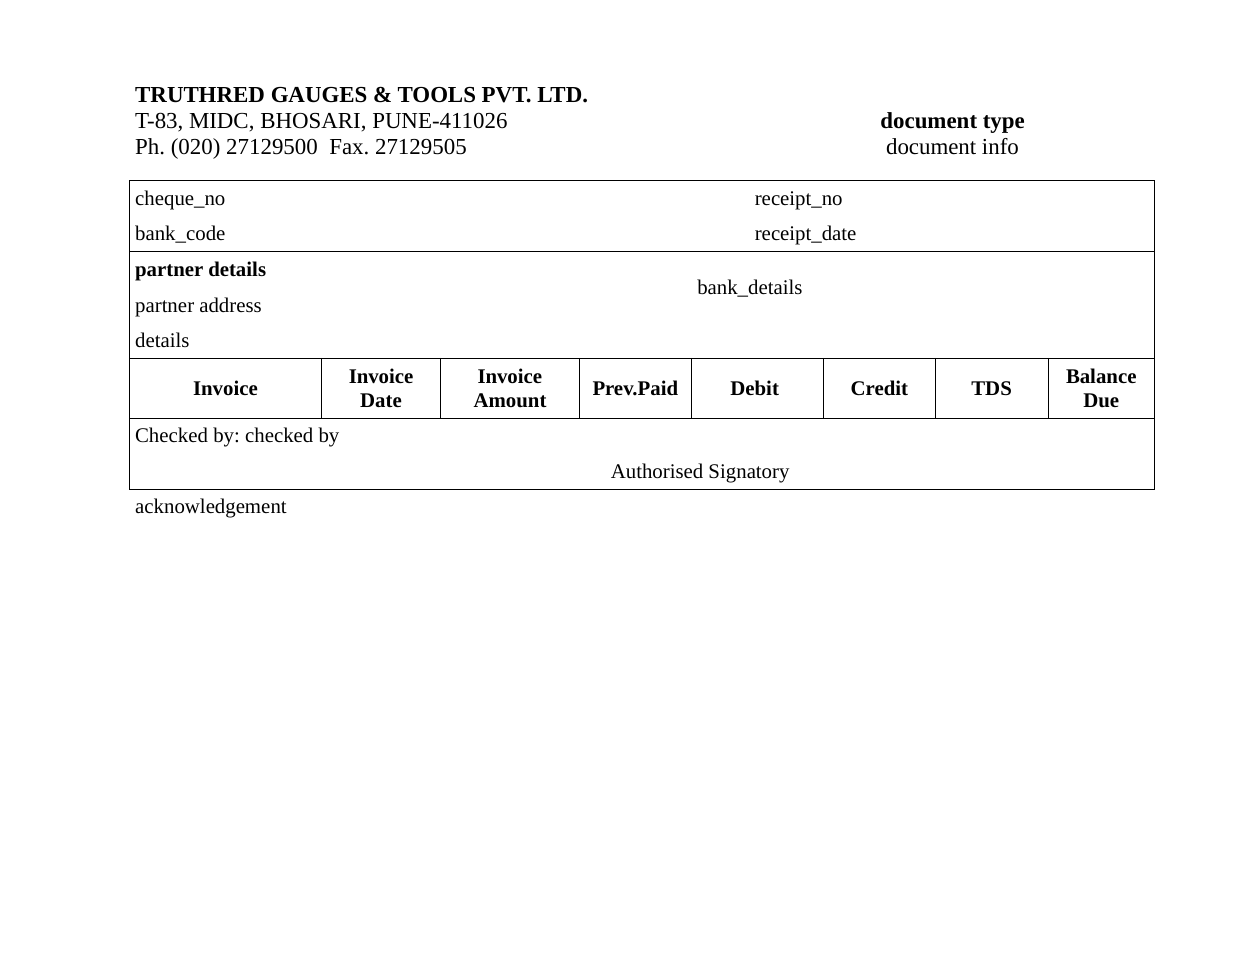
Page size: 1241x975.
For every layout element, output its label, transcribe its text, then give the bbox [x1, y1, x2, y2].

table_cell Debit [692, 359, 823, 417]
table_cell bank_code [130, 216, 749, 251]
table_cell TDS [936, 359, 1048, 417]
table_cell details [130, 322, 1154, 358]
table_cell bank_details [691, 252, 1154, 322]
table_cell [130, 453, 605, 488]
table_cell receipt_date [749, 216, 1154, 251]
table_cell partner address [130, 287, 691, 322]
table_cell [691, 419, 1154, 453]
table_cell Invoice [130, 359, 321, 417]
table_cell Invoice Amount [441, 359, 579, 417]
table_cell Invoice Date [322, 359, 440, 417]
table_cell Balance Due [1049, 359, 1154, 417]
table_cell acknowledgement [129, 490, 1154, 524]
table_cell Prev.Paid [580, 359, 691, 417]
table_cell Authorised Signatory [605, 453, 1154, 488]
table_header cheque_no [130, 181, 749, 216]
table_cell Checked by: checked by [130, 419, 691, 453]
table_cell partner details [130, 252, 691, 287]
table_header receipt_no [749, 181, 1154, 216]
table_cell Credit [824, 359, 935, 417]
